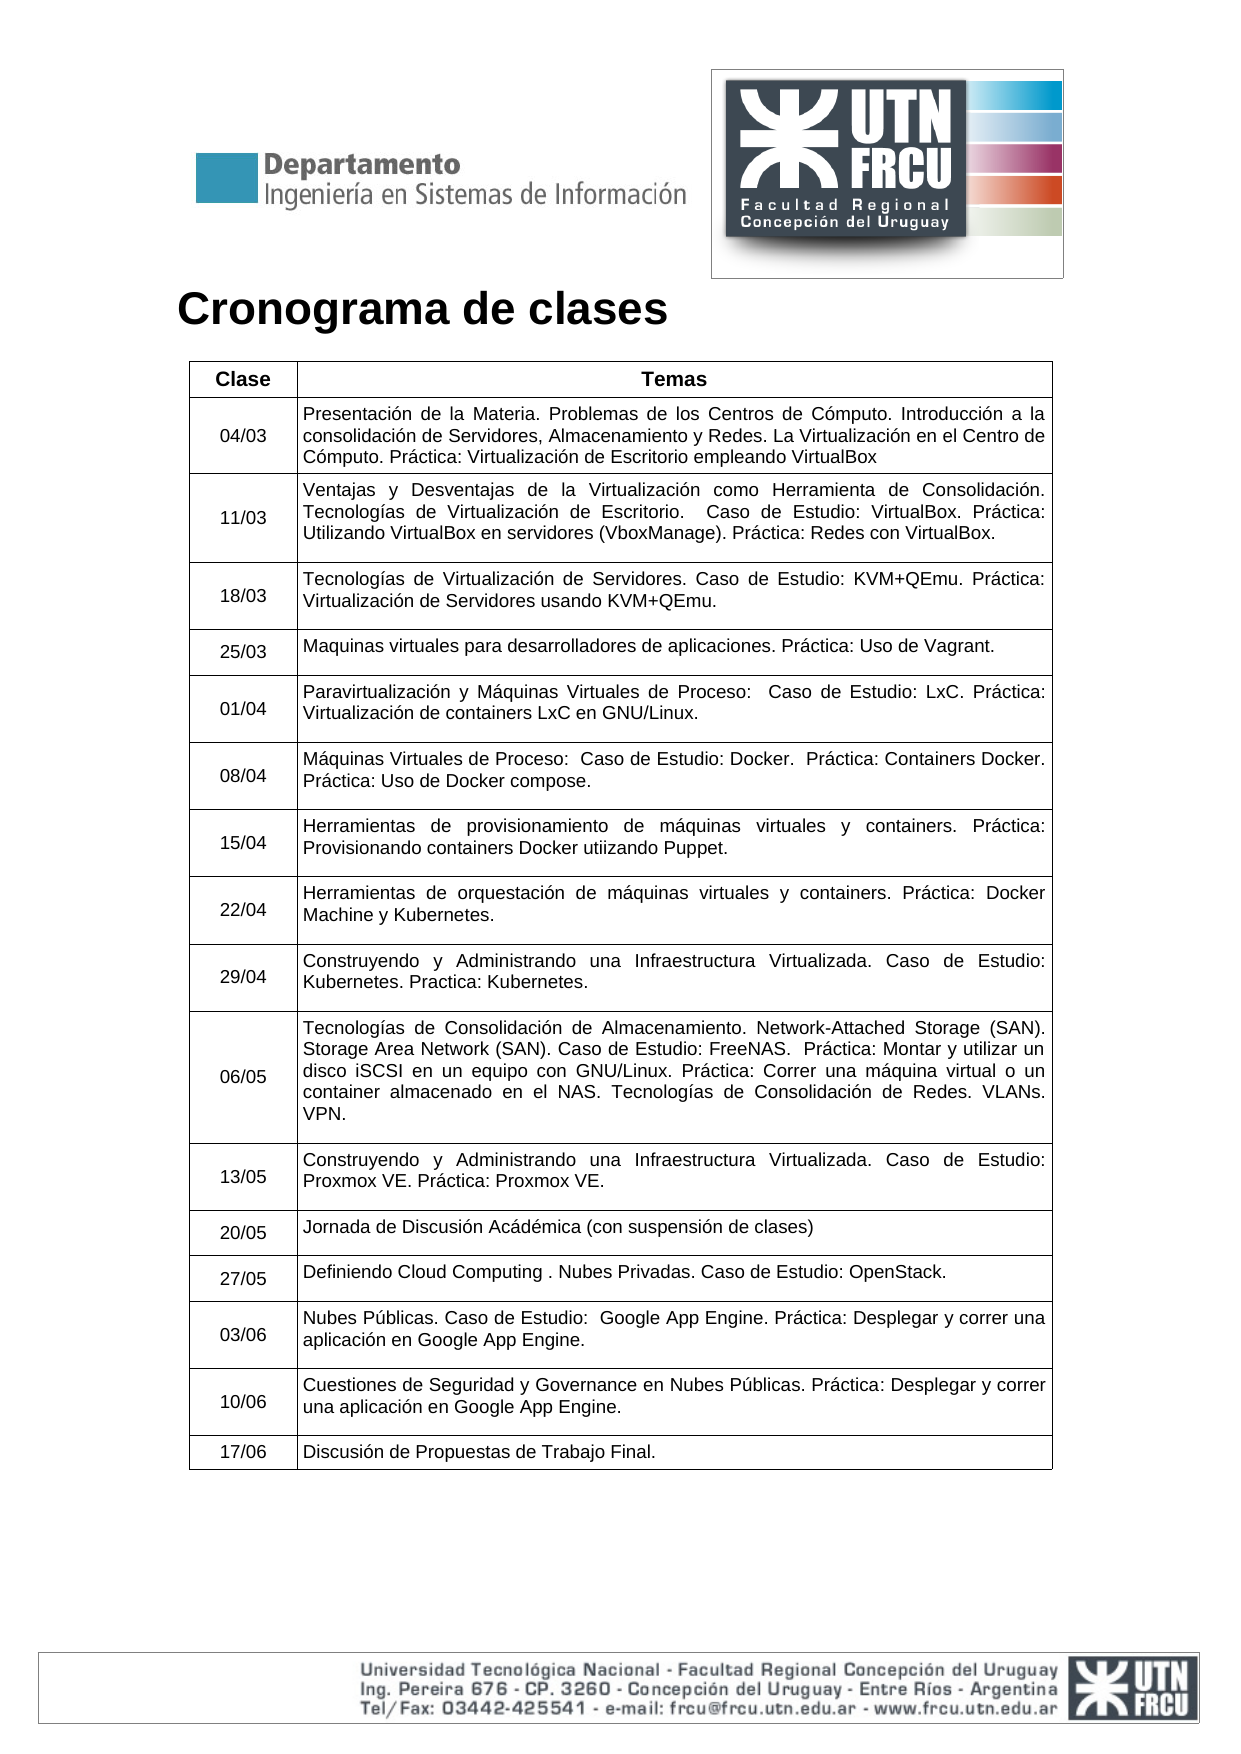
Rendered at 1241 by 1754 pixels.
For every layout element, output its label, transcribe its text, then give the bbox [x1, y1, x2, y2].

table_header Temas [298, 362, 1052, 397]
table_cell Máquinas Virtuales de Proceso: Caso de Estudio: Docker. Práctica: Containers Docker. Práctica: Uso de Docker compose. [298, 743, 1052, 809]
table_cell 18/03 [190, 563, 297, 629]
table_header Clase [190, 362, 297, 397]
table_cell 01/04 [190, 676, 297, 742]
picture [39, 1653, 1199, 1723]
table_cell Cuestiones de Seguridad y Governance en Nubes Públicas. Práctica: Desplegar y correr una aplicación en Google App Engine. [298, 1369, 1052, 1435]
table_cell Presentación de la Materia. Problemas de los Centros de Cómputo. Introducción a la consolidación de Servidores, Almacenamiento y Redes. La Virtualización en el Centro de Cómputo. Práctica: Virtualización de Escritorio empleando VirtualBox [298, 398, 1052, 473]
table_cell Herramientas de orquestación de máquinas virtuales y containers. Práctica: Docker Machine y Kubernetes. [298, 877, 1052, 943]
table_cell 04/03 [190, 398, 297, 473]
table_cell Herramientas de provisionamiento de máquinas virtuales y containers. Práctica: Provisionando containers Docker utiizando Puppet. [298, 810, 1052, 876]
subtitle Cronograma de clases [177, 282, 1063, 334]
table_cell 13/05 [190, 1144, 297, 1210]
table_cell Discusión de Propuestas de Trabajo Final. [298, 1436, 1052, 1468]
table_cell 22/04 [190, 877, 297, 943]
table_cell 20/05 [190, 1211, 297, 1255]
picture [712, 70, 1063, 278]
table_cell Nubes Públicas. Caso de Estudio: Google App Engine. Práctica: Desplegar y correr una aplicación en Google App Engine. [298, 1302, 1052, 1368]
table_cell Paravirtualización y Máquinas Virtuales de Proceso: Caso de Estudio: LxC. Práctica: Virtualización de containers LxC en GNU/Linux. [298, 676, 1052, 742]
table_cell Tecnologías de Consolidación de Almacenamiento. Network-Attached Storage (SAN). Storage Area Network (SAN). Caso de Estudio: FreeNAS. Práctica: Montar y utilizar un disco iSCSI en un equipo con GNU/Linux. Práctica: Correr una máquina virtual o un container almacenado en el NAS. Tecnologías de Consolidación de Redes. VLANs. VPN. [298, 1012, 1052, 1143]
table_cell 17/06 [190, 1436, 297, 1468]
table_cell 15/04 [190, 810, 297, 876]
table_cell Maquinas virtuales para desarrolladores de aplicaciones. Práctica: Uso de Vagrant. [298, 630, 1052, 675]
picture [183, 136, 699, 216]
table_cell 11/03 [190, 474, 297, 562]
table_cell 03/06 [190, 1302, 297, 1368]
table_cell Tecnologías de Virtualización de Servidores. Caso de Estudio: KVM+QEmu. Práctica: Virtualización de Servidores usando KVM+QEmu. [298, 563, 1052, 629]
table_cell 10/06 [190, 1369, 297, 1435]
table_cell 25/03 [190, 630, 297, 675]
table_cell Ventajas y Desventajas de la Virtualización como Herramienta de Consolidación. Tecnologías de Virtualización de Escritorio. Caso de Estudio: VirtualBox. Práctica: Utilizando VirtualBox en servidores (VboxManage). Práctica: Redes con VirtualBox. [298, 474, 1052, 562]
table_cell Construyendo y Administrando una Infraestructura Virtualizada. Caso de Estudio: Kubernetes. Practica: Kubernetes. [298, 945, 1052, 1011]
table_cell 27/05 [190, 1256, 297, 1301]
table_cell 08/04 [190, 743, 297, 809]
table_cell Jornada de Discusión Acádémica (con suspensión de clases) [298, 1211, 1052, 1255]
table_cell 29/04 [190, 945, 297, 1011]
table_cell 06/05 [190, 1012, 297, 1143]
table_cell Construyendo y Administrando una Infraestructura Virtualizada. Caso de Estudio: Proxmox VE. Práctica: Proxmox VE. [298, 1144, 1052, 1210]
table_cell Definiendo Cloud Computing . Nubes Privadas. Caso de Estudio: OpenStack. [298, 1256, 1052, 1301]
